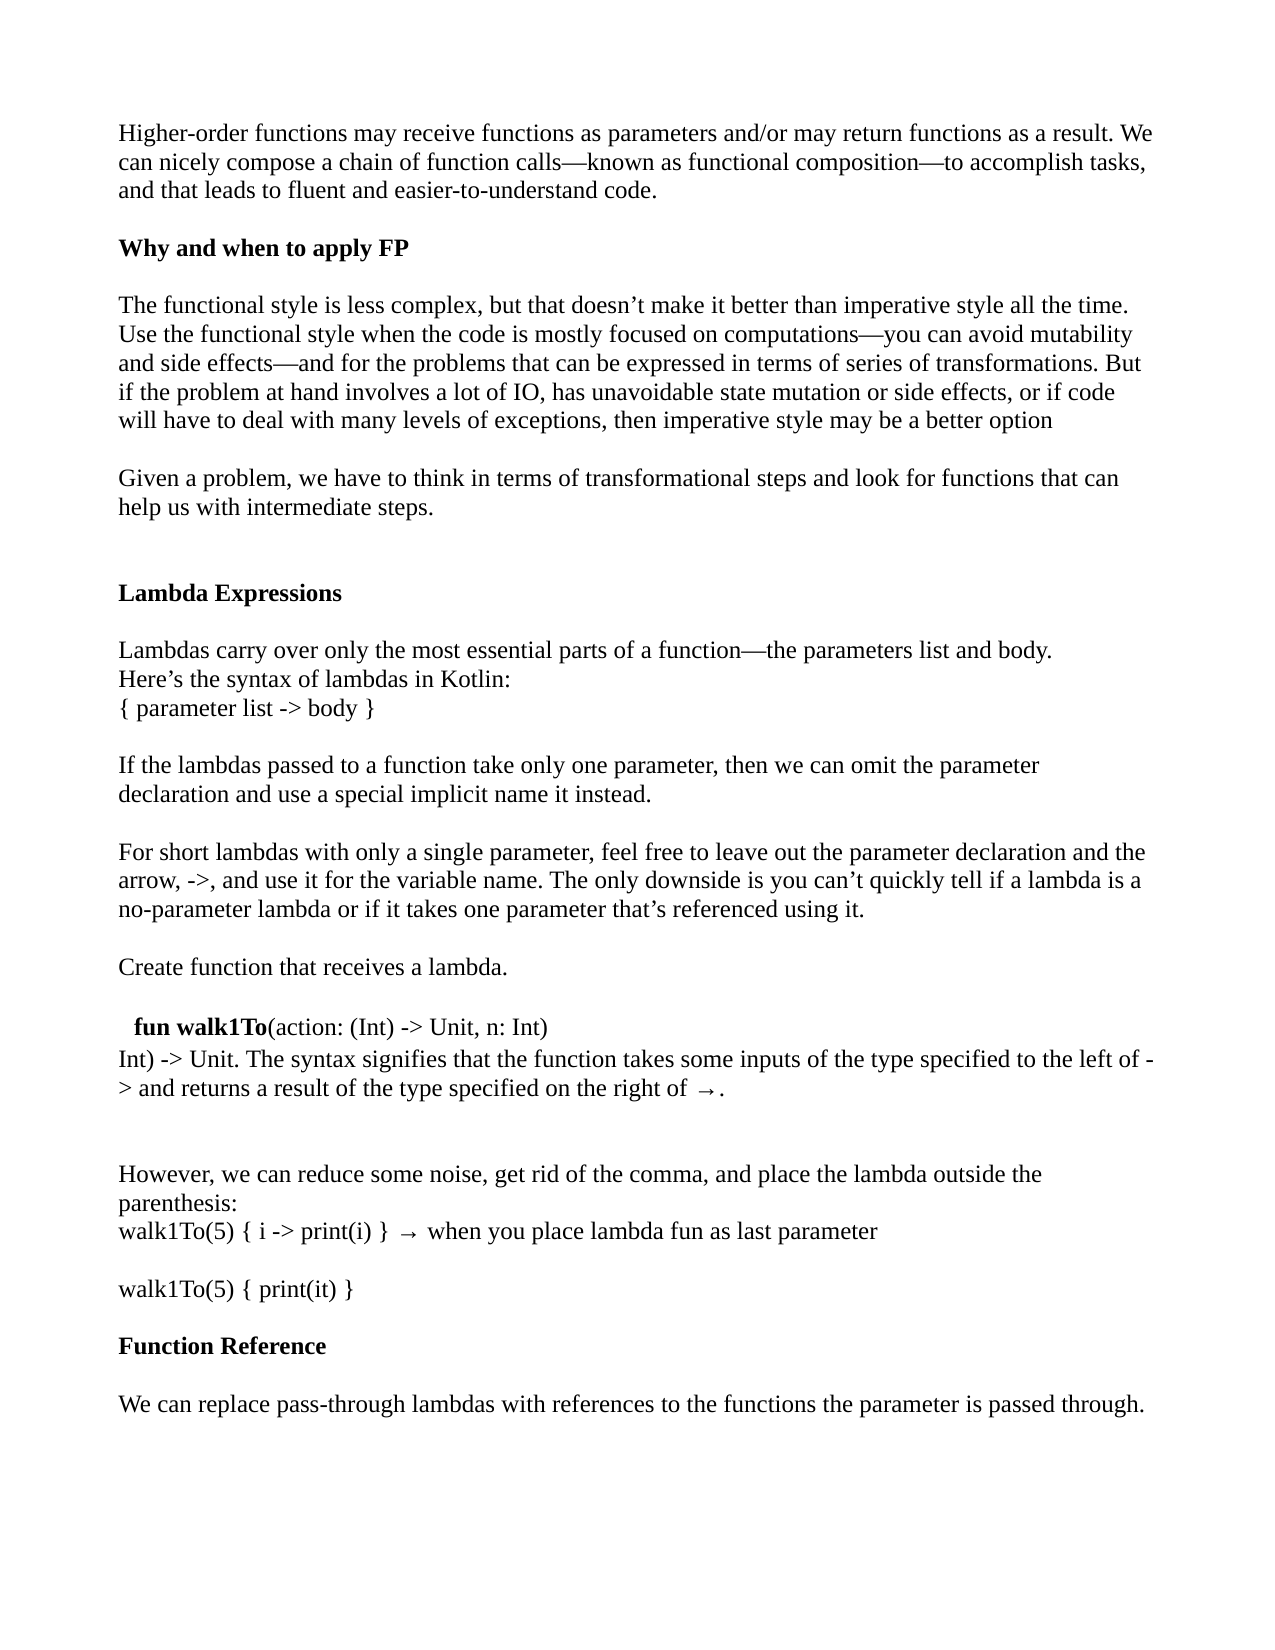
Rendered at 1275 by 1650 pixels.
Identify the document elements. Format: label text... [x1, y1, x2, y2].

table_header [118, 1009, 131, 1044]
text Why and when to apply FP [118, 233, 1157, 262]
text Lambda Expressions [118, 578, 1157, 607]
table_header ​fun​ ​walk1To​(action: (Int) -> Unit, n: Int) [131, 1009, 563, 1044]
text { parameter list -> body } [118, 693, 1157, 722]
text The functional style is less complex, but that doesn’t make it better than imperative style all the time. Use the functional style when the code is mostly focused on computations—you can avoid mutability and side effects—and for the problems that can be expressed in terms of series of transformations. But if the problem at hand involves a lot of IO, has unavoidable state mutation or side effects, or if code will have to deal with many levels of exceptions, then imperative style may be a better option [118, 291, 1157, 434]
text Int) -> Unit. The syntax signifies that the function takes some inputs of the type specified to the left of -> and returns a result of the type specified on the right of →. [118, 1044, 1157, 1101]
text walk1To(5) { print(it) } [118, 1274, 1157, 1303]
text Function Reference [118, 1331, 1157, 1360]
text For short lambdas with only a single parameter, feel free to leave out the parameter declaration and the arrow, ->, and use it for the variable name. The only downside is you can’t quickly tell if a lambda is a no-parameter lambda or if it takes one parameter that’s referenced using it. [118, 837, 1157, 923]
text If the lambdas passed to a function take only one parameter, then we can omit the parameter declaration and use a special implicit name it instead. [118, 751, 1157, 808]
text Given a problem, we have to think in terms of transformational steps and look for functions that can help us with intermediate steps. [118, 463, 1157, 521]
text Higher-order functions may receive functions as parameters and/or may return functions as a result. We can nicely compose a chain of function calls—known as functional composition—to accomplish tasks, and that leads to fluent and easier-to-understand code. [118, 118, 1157, 204]
text Create function that receives a lambda. [118, 952, 1157, 981]
text Lambdas carry over only the most essential parts of a function—the parameters list and body. Here’s the syntax of lambdas in Kotlin: [118, 636, 1157, 693]
text We can replace pass-through lambdas with references to the functions the parameter is passed through. [118, 1389, 1157, 1418]
text However, we can reduce some noise, get rid of the comma, and place the lambda outside the parenthesis: walk1To(5) { i -> print(i) } → when you place lambda fun as last parameter [118, 1159, 1157, 1245]
